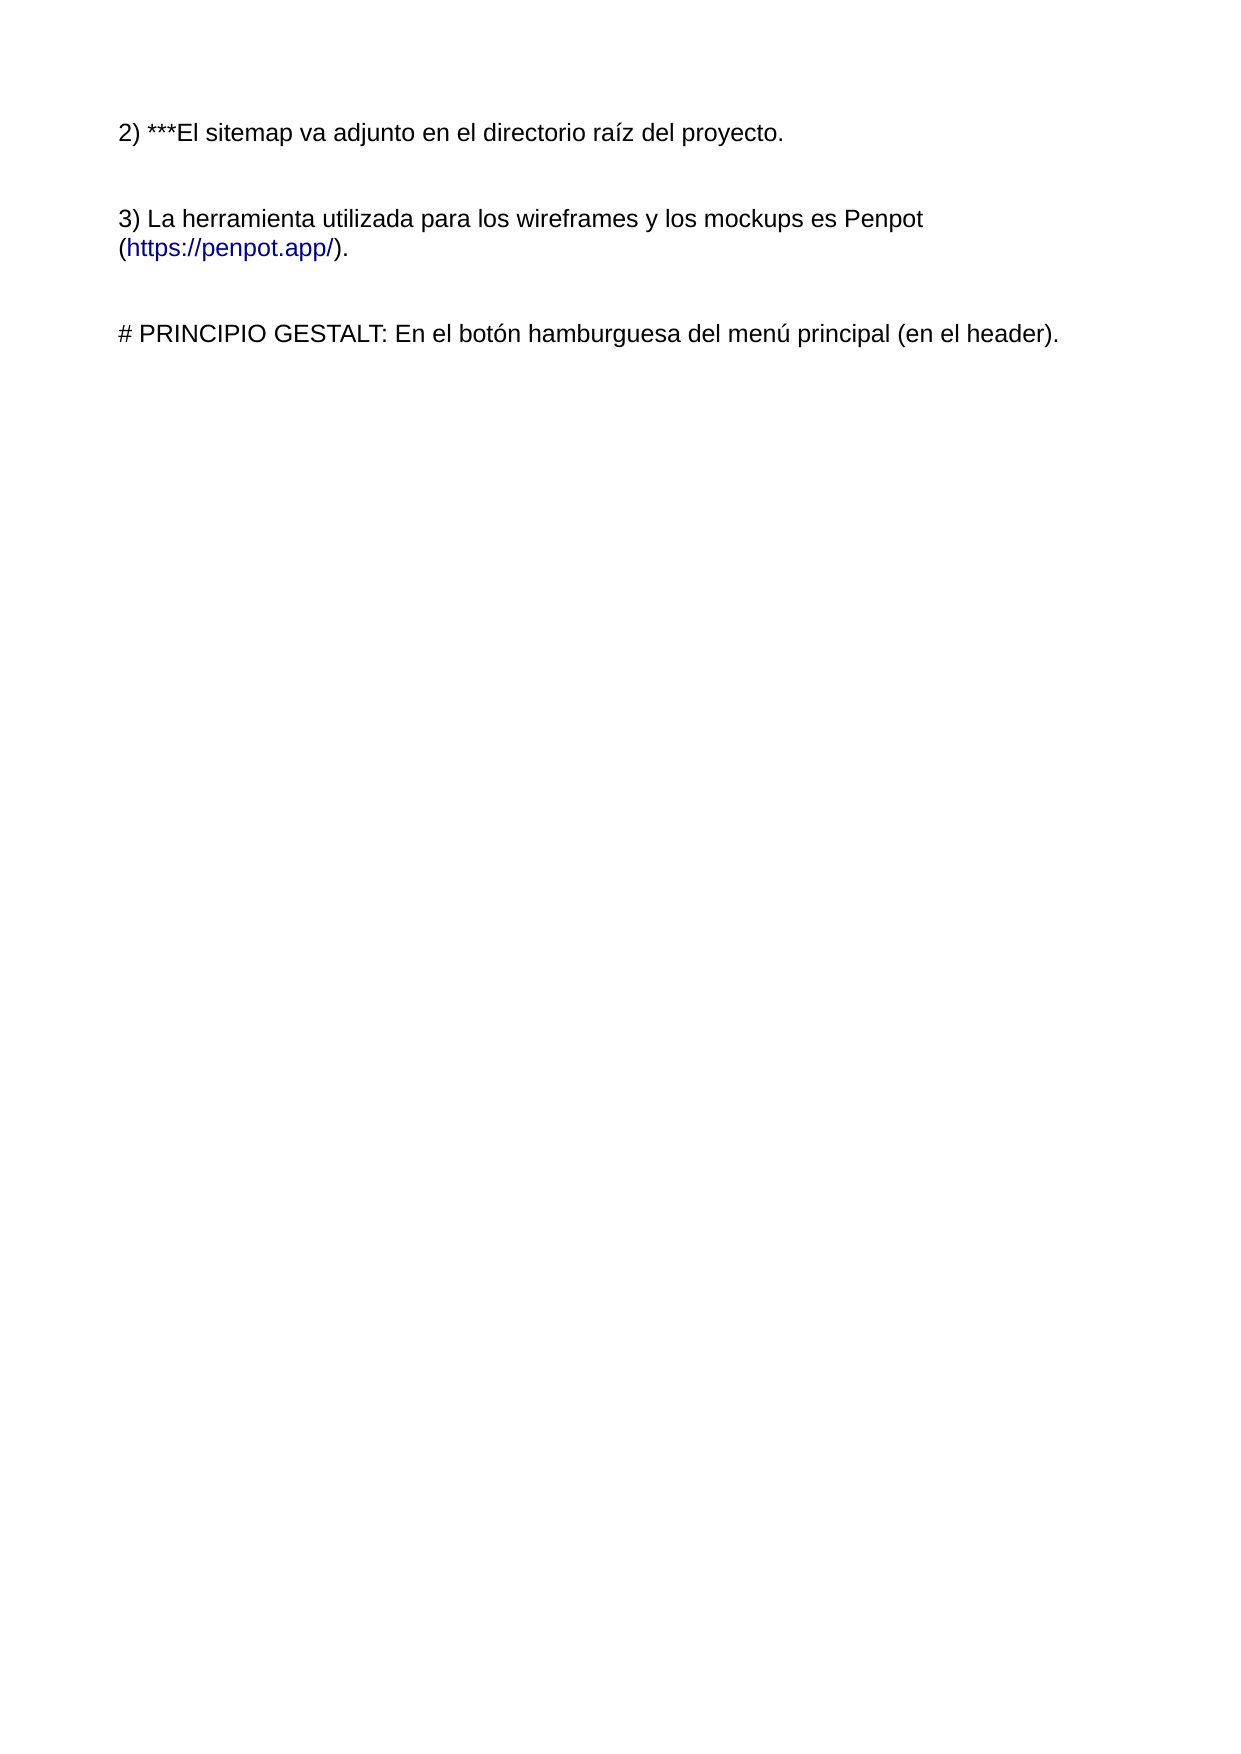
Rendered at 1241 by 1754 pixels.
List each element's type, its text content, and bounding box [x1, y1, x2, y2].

text # PRINCIPIO GESTALT: En el botón hamburguesa del menú principal (en el header). [118, 319, 1122, 348]
text 3) La herramienta utilizada para los wireframes y los mockups es Penpot (https://penpot.app/). [118, 204, 1122, 262]
text 2) ***El sitemap va adjunto en el directorio raíz del proyecto. [118, 118, 1122, 147]
